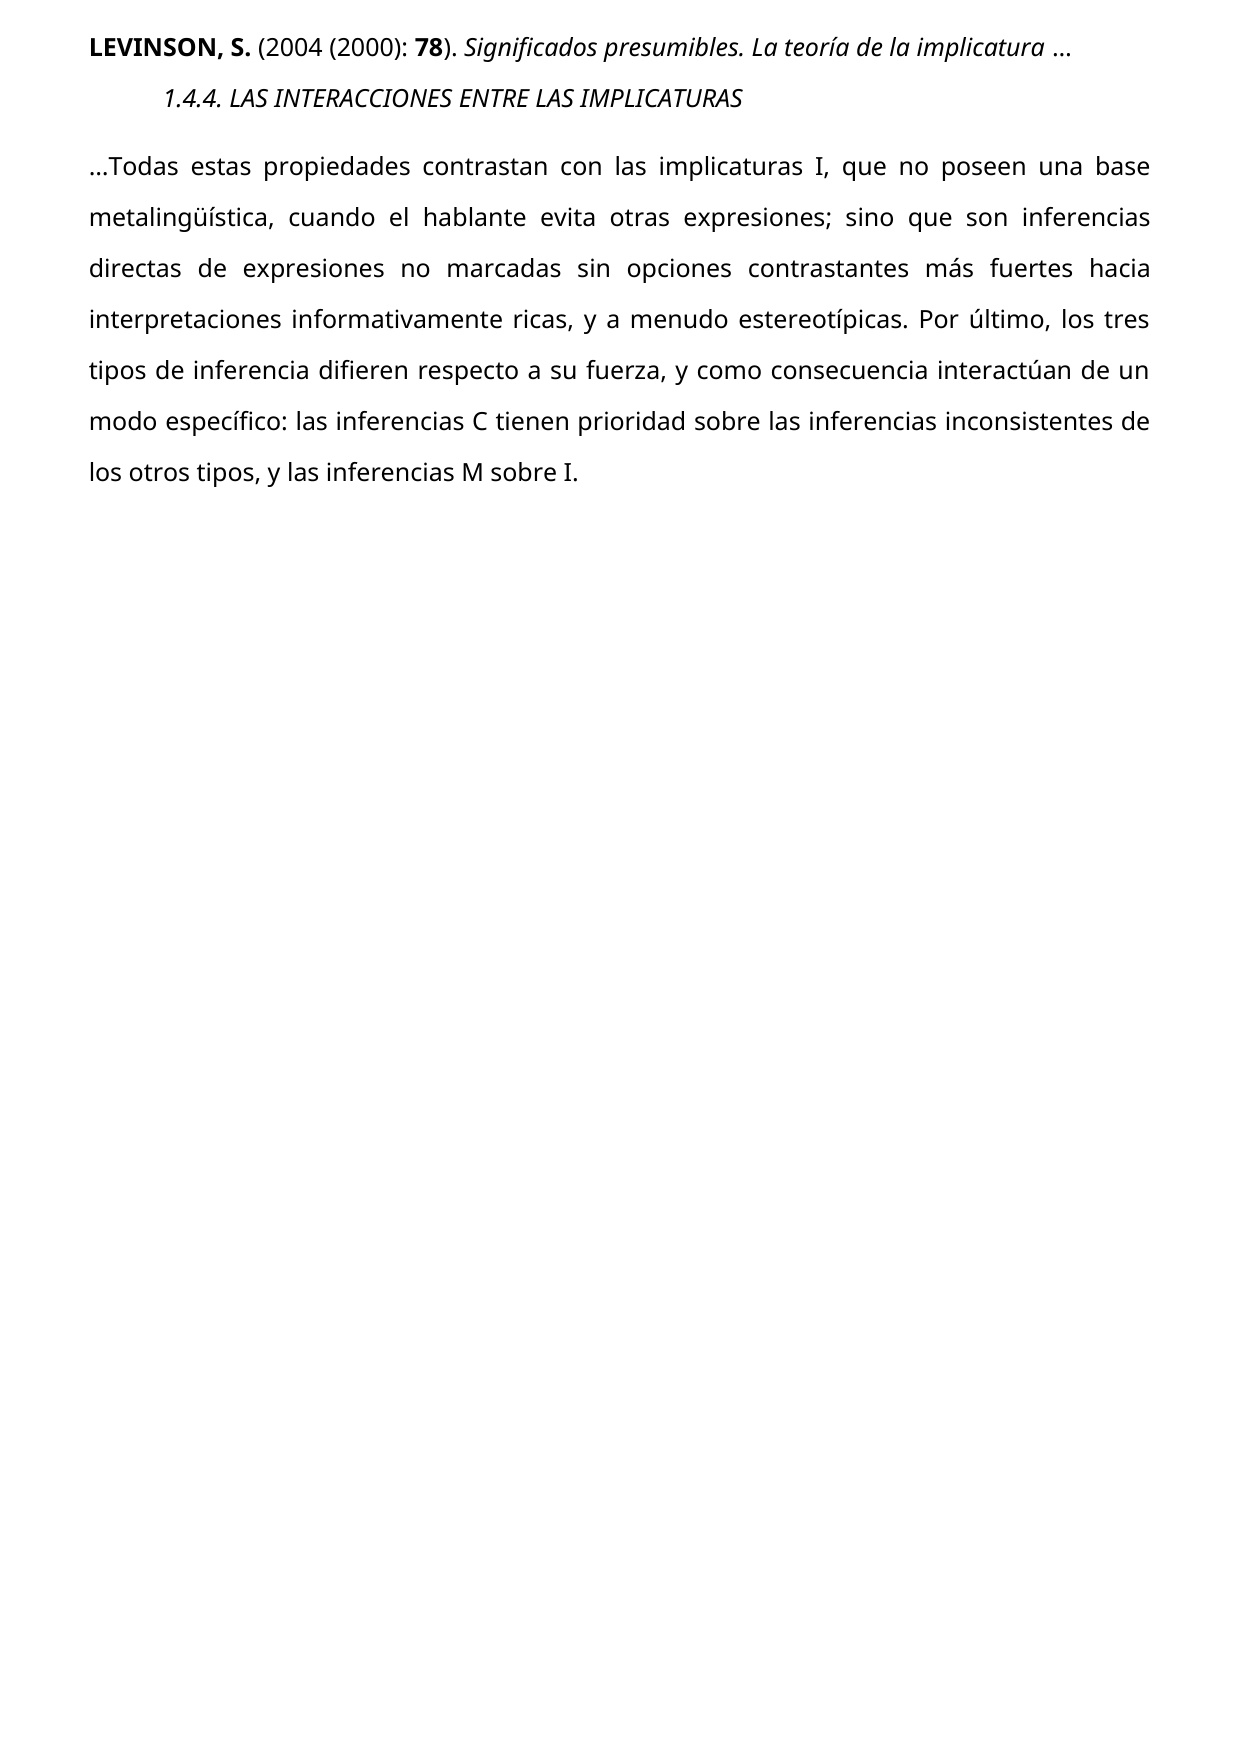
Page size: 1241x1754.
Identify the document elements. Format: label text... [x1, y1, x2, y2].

text LEVINSON, S. (2004 (2000): 78). Significados presumibles. La teoría de la implicatura … [88, 29, 1152, 64]
text 1.4.4. LAS INTERACCIONES ENTRE LAS IMPLICATURAS [162, 81, 1152, 115]
text …Todas estas propiedades contrastan con las implicaturas I, que no poseen una base metalingüística, cuando el hablante evita otras expresiones; sino que son inferencias directas de expresiones no marcadas sin opciones contrastantes más fuertes hacia interpretaciones informativamente ricas, y a menudo estereotípicas. Por último, los tres tipos de inferencia difieren respecto a su fuerza, y como consecuencia interactúan de un modo específico: las inferencias C tienen prioridad sobre las inferencias inconsistentes de los otros tipos, y las inferencias M sobre I. [88, 149, 1152, 489]
